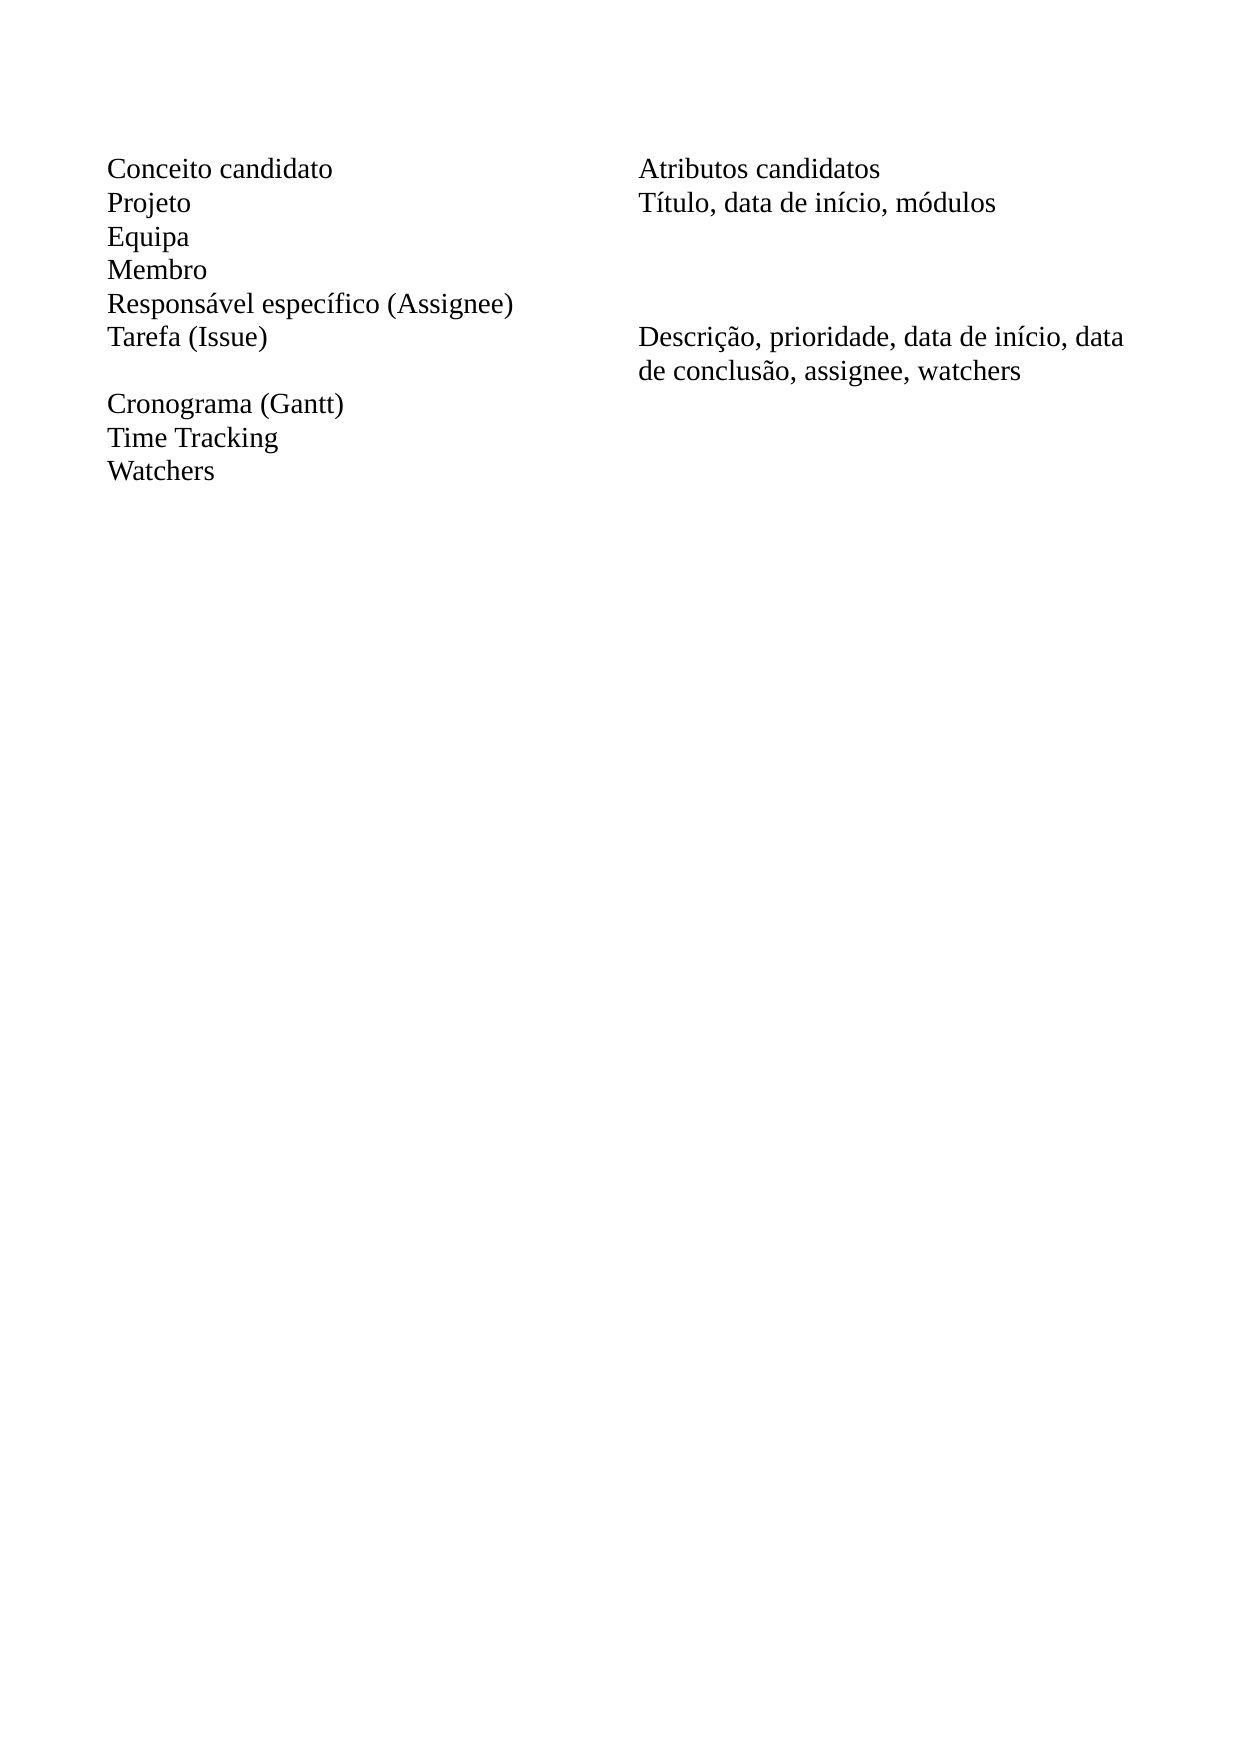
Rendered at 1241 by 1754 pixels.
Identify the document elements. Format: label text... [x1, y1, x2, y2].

table_cell [627, 454, 1153, 487]
table_cell Equipa [96, 219, 627, 252]
table_cell Título, data de início, módulos [627, 185, 1153, 219]
table_cell Descrição, prioridade, data de início, data de conclusão, assignee, watchers [627, 319, 1153, 386]
table_cell [627, 286, 1153, 319]
table_cell Projeto [96, 185, 627, 219]
table_cell [627, 420, 1153, 453]
table_cell Cronograma (Gantt) [96, 386, 627, 420]
table_header Atributos candidatos [627, 152, 1153, 185]
table_cell Responsável específico (Assignee) [96, 286, 627, 319]
table_cell Tarefa (Issue) [96, 319, 627, 386]
table_cell Membro [96, 252, 627, 286]
table_cell [627, 252, 1153, 286]
table_cell Watchers [96, 454, 627, 487]
table_cell [627, 386, 1153, 420]
table_cell [627, 219, 1153, 252]
table_header Conceito candidato [96, 152, 627, 185]
table_cell Time Tracking [96, 420, 627, 453]
